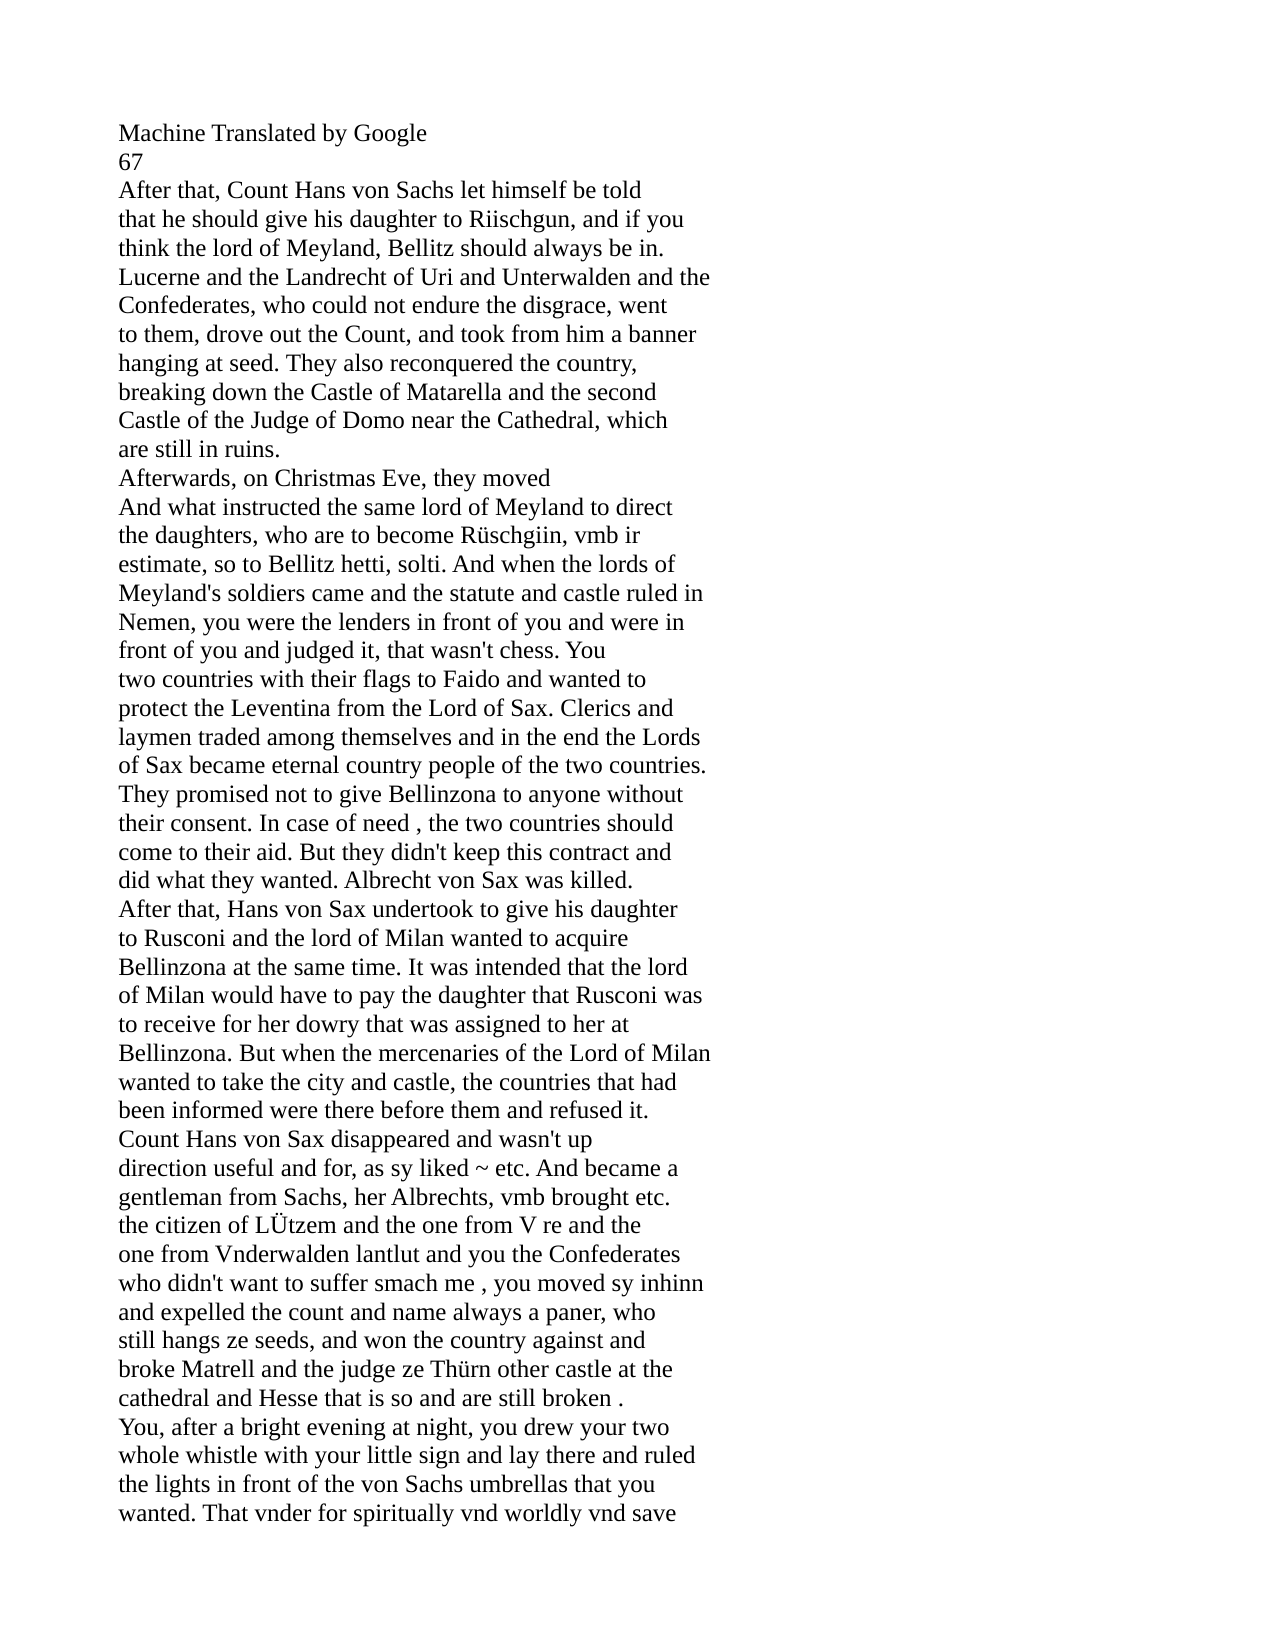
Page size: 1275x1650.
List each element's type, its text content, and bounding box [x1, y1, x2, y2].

text to them, drove out the Count, and took from him a banner [118, 319, 1157, 348]
text cathedral and Hesse that is so and are still broken . [118, 1383, 1157, 1412]
text of Sax became eternal country people of the two countries. [118, 751, 1157, 779]
text hanging at seed. They also reconquered the country, [118, 348, 1157, 377]
text estimate, so to Bellitz hetti, solti. And when the lords of [118, 549, 1157, 578]
text Nemen, you were the lenders in front of you and were in [118, 607, 1157, 636]
text Confederates, who could not endure the disgrace, went [118, 291, 1157, 319]
text Afterwards, on Christmas Eve, they moved [118, 463, 1157, 492]
text breaking down the Castle of Matarella and the second [118, 377, 1157, 406]
text After that, Count Hans von Sachs let himself be told [118, 176, 1157, 204]
text Lucerne and the Landrecht of Uri and Unterwalden and the [118, 262, 1157, 291]
text Bellinzona. But when the mercenaries of the Lord of Milan [118, 1038, 1157, 1067]
text the daughters, who are to become Rüschgiin, vmb ir [118, 521, 1157, 549]
text of Milan would have to pay the daughter that Rusconi was [118, 981, 1157, 1009]
text Castle of the Judge of Domo near the Cathedral, which [118, 406, 1157, 434]
text and expelled the count and name always a paner, who [118, 1297, 1157, 1326]
text two countries with their flags to Faido and wanted to [118, 664, 1157, 693]
text wanted to take the city and castle, the countries that had [118, 1067, 1157, 1096]
text laymen traded among themselves and in the end the Lords [118, 722, 1157, 751]
text direction useful and for, as sy liked ~ etc. And became a [118, 1153, 1157, 1182]
text are still in ruins. [118, 434, 1157, 463]
text protect the Leventina from the Lord of Sax. Clerics and [118, 693, 1157, 722]
text Machine Translated by Google [118, 118, 1157, 147]
text to Rusconi and the lord of Milan wanted to acquire [118, 923, 1157, 952]
text After that, Hans von Sax undertook to give his daughter [118, 894, 1157, 923]
text the citizen of LÜtzem and the one from V re and the [118, 1211, 1157, 1239]
text one from Vnderwalden lantlut and you the Confederates [118, 1239, 1157, 1268]
text the lights in front of the von Sachs umbrellas that you [118, 1469, 1157, 1498]
text to receive for her dowry that was assigned to her at [118, 1009, 1157, 1038]
text come to their aid. But they didn't keep this contract and [118, 837, 1157, 866]
text You, after a bright evening at night, you drew your two [118, 1412, 1157, 1441]
text who didn't want to suffer smach me , you moved sy inhinn [118, 1268, 1157, 1297]
text And what instructed the same lord of Meyland to direct [118, 492, 1157, 521]
text did what they wanted. Albrecht von Sax was killed. [118, 866, 1157, 894]
text 67 [118, 147, 1157, 176]
text still hangs ze seeds, and won the country against and [118, 1326, 1157, 1354]
text Meyland's soldiers came and the statute and castle ruled in [118, 578, 1157, 607]
text their consent. In case of need , the two countries should [118, 808, 1157, 837]
text front of you and judged it, that wasn't chess. You [118, 636, 1157, 664]
text wanted. That vnder for spiritually vnd worldly vnd save [118, 1498, 1157, 1527]
text whole whistle with your little sign and lay there and ruled [118, 1441, 1157, 1469]
text gentleman from Sachs, her Albrechts, vmb brought etc. [118, 1182, 1157, 1211]
text that he should give his daughter to Riischgun, and if you [118, 204, 1157, 233]
text Bellinzona at the same time. It was intended that the lord [118, 952, 1157, 981]
text They promised not to give Bellinzona to anyone without [118, 779, 1157, 808]
text Count Hans von Sax disappeared and wasn't up [118, 1124, 1157, 1153]
text been informed were there before them and refused it. [118, 1096, 1157, 1124]
text think the lord of Meyland, Bellitz should always be in. [118, 233, 1157, 262]
text broke Matrell and the judge ze Thürn other castle at the [118, 1354, 1157, 1383]
